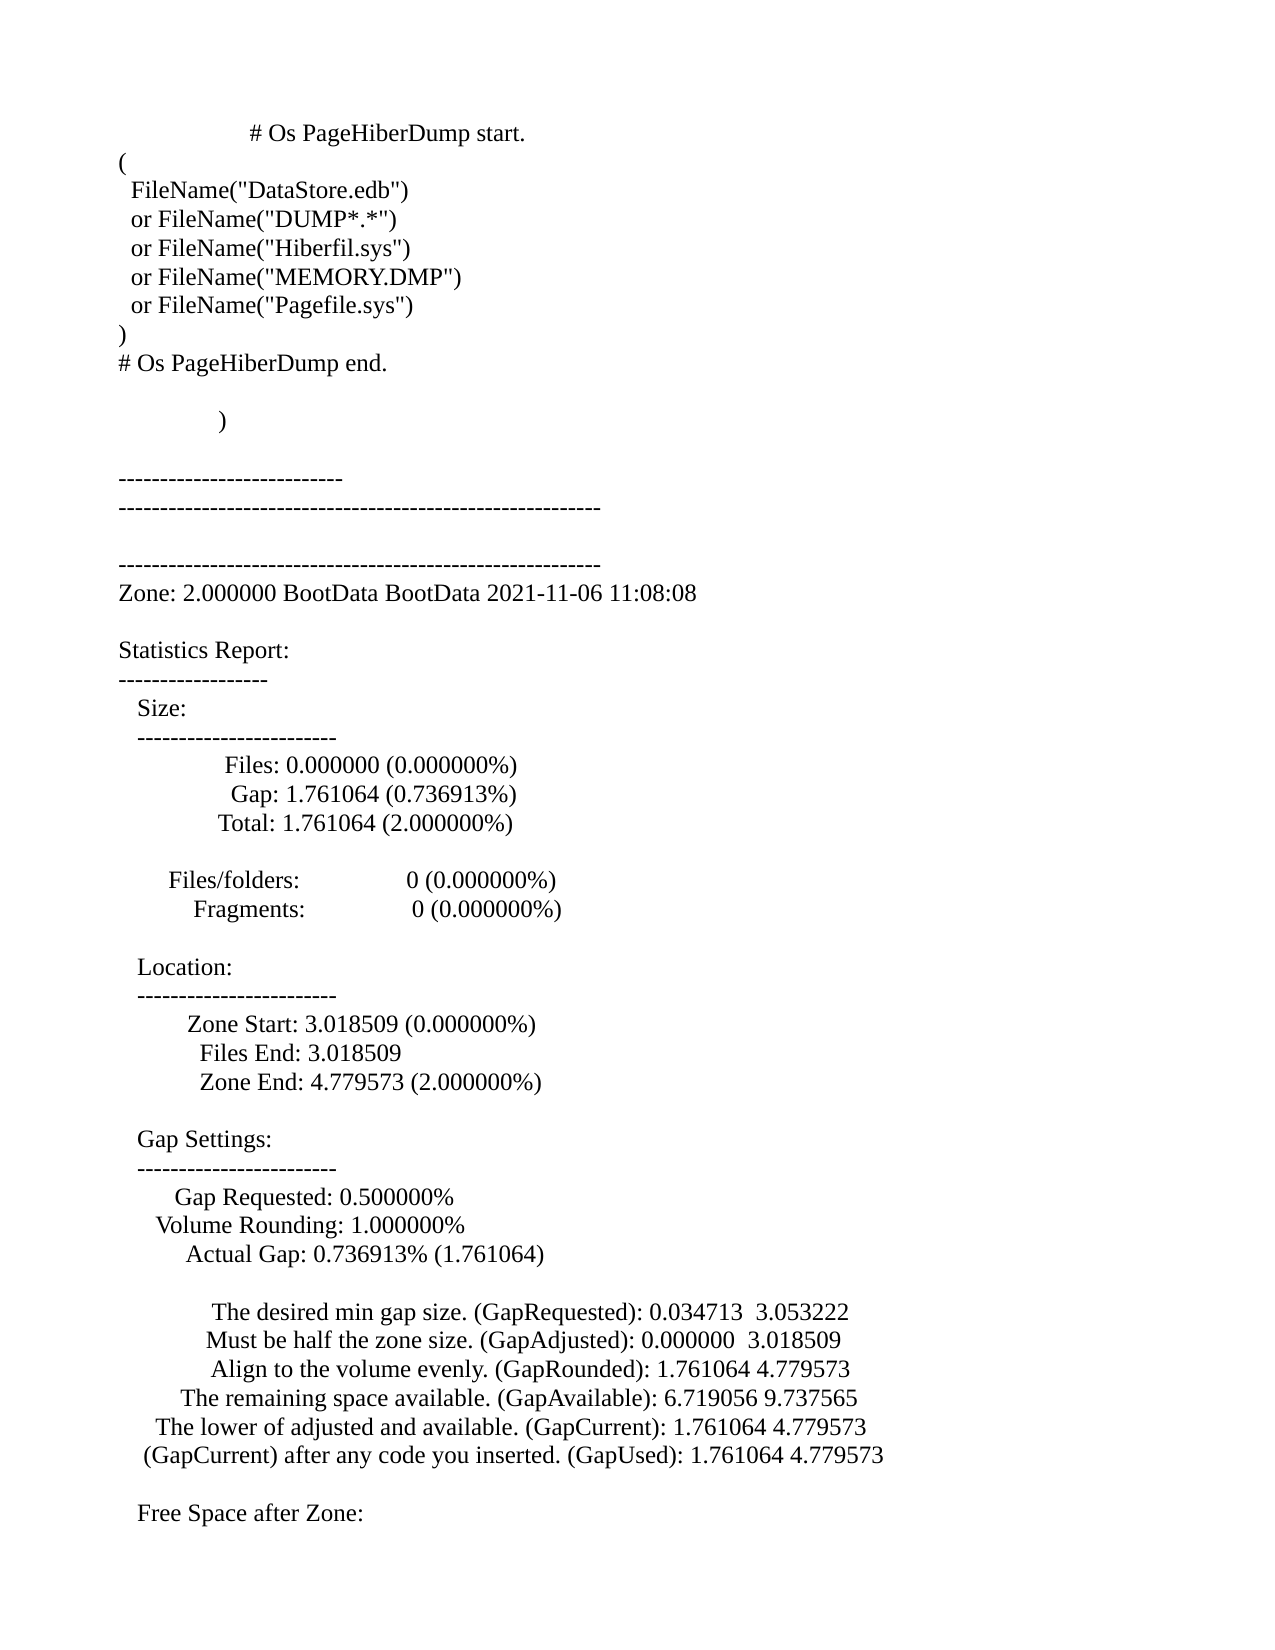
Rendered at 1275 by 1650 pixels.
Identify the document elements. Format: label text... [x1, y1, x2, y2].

text Statistics Report: [118, 636, 1157, 664]
text Gap Settings: [118, 1124, 1157, 1153]
text Fragments: 0 (0.000000%) [118, 894, 1157, 923]
text Files: 0.000000 (0.000000%) [118, 751, 1157, 779]
text Size: [118, 693, 1157, 722]
text The lower of adjusted and available. (GapCurrent): 1.761064 4.779573 [118, 1412, 1157, 1441]
text ---------------------------------------------------------- [118, 549, 1157, 578]
text Must be half the zone size. (GapAdjusted): 0.000000 3.018509 [118, 1326, 1157, 1354]
text --------------------------- [118, 463, 1157, 492]
text Zone: 2.000000 BootData BootData 2021-11-06 11:08:08 [118, 578, 1157, 607]
text Align to the volume evenly. (GapRounded): 1.761064 4.779573 [118, 1354, 1157, 1383]
text or FileName("Pagefile.sys") [118, 291, 1157, 319]
text # Os PageHiberDump end. [118, 348, 1157, 377]
text Files/folders: 0 (0.000000%) [118, 866, 1157, 894]
text ------------------------ [118, 722, 1157, 751]
text Location: [118, 952, 1157, 981]
text ------------------------ [118, 981, 1157, 1009]
text The desired min gap size. (GapRequested): 0.034713 3.053222 [118, 1297, 1157, 1326]
text Free Space after Zone: [118, 1498, 1157, 1527]
text or FileName("Hiberfil.sys") [118, 233, 1157, 262]
text Actual Gap: 0.736913% (1.761064) [118, 1239, 1157, 1268]
text ------------------------ [118, 1153, 1157, 1182]
text Zone Start: 3.018509 (0.000000%) [118, 1009, 1157, 1038]
text Zone End: 4.779573 (2.000000%) [118, 1067, 1157, 1096]
text Volume Rounding: 1.000000% [118, 1211, 1157, 1239]
text ) [118, 406, 1157, 434]
text Files End: 3.018509 [118, 1038, 1157, 1067]
text ( [118, 147, 1157, 176]
text Gap Requested: 0.500000% [118, 1182, 1157, 1211]
text ---------------------------------------------------------- [118, 492, 1157, 521]
text (GapCurrent) after any code you inserted. (GapUsed): 1.761064 4.779573 [118, 1441, 1157, 1469]
text ------------------ [118, 664, 1157, 693]
text The remaining space available. (GapAvailable): 6.719056 9.737565 [118, 1383, 1157, 1412]
text Total: 1.761064 (2.000000%) [118, 808, 1157, 837]
text or FileName("MEMORY.DMP") [118, 262, 1157, 291]
text FileName("DataStore.edb") [118, 176, 1157, 204]
text ) [118, 319, 1157, 348]
text # Os PageHiberDump start. [118, 118, 1157, 147]
text or FileName("DUMP*.*") [118, 204, 1157, 233]
text Gap: 1.761064 (0.736913%) [118, 779, 1157, 808]
